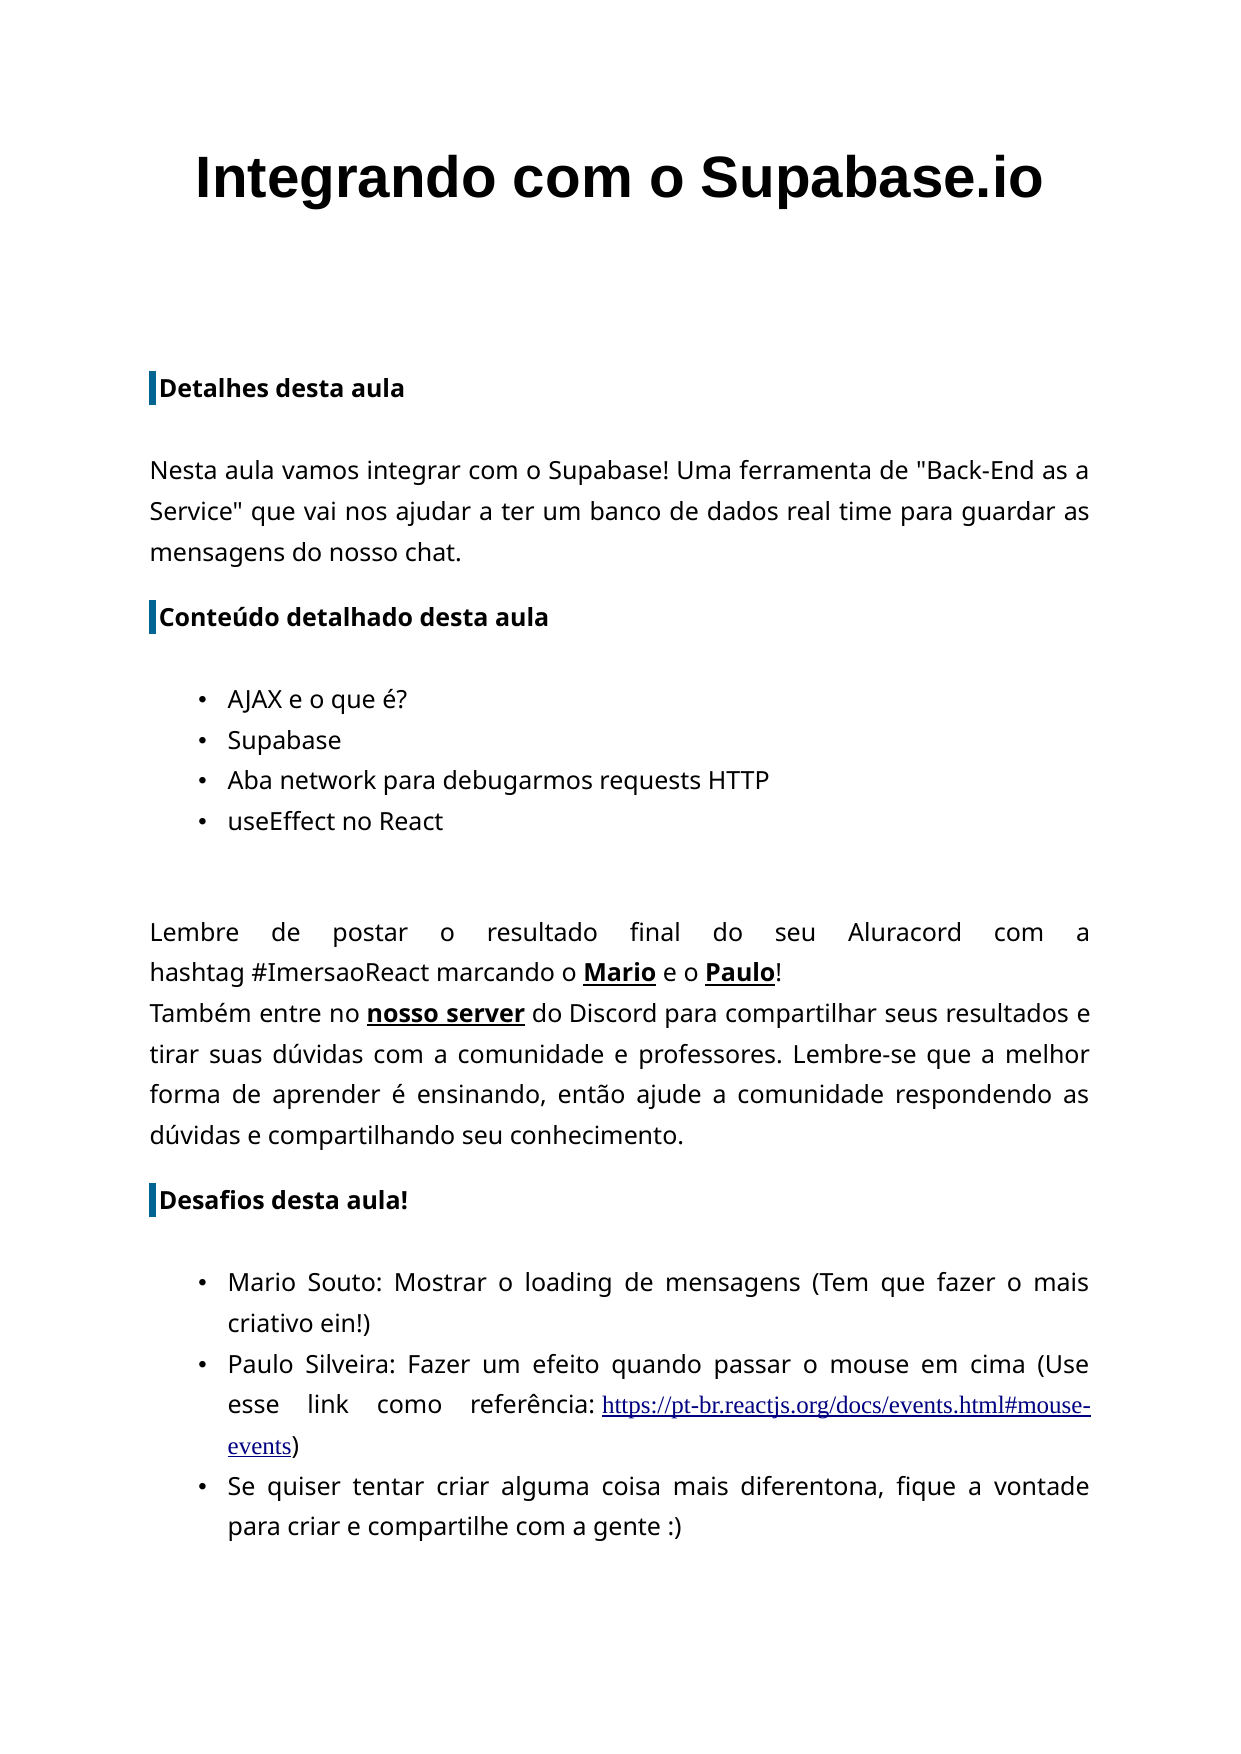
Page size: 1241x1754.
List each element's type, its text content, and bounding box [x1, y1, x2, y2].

list Se quiser tentar criar alguma coisa mais diferentona, fique a vontade para criar e compartilhe com a gente :) [198, 1462, 1091, 1543]
text Também entre no nosso server do Discord para compartilhar seus resultados e tirar suas dúvidas com a comunidade e professores. Lembre-se que a melhor forma de aprender é ensinando, então ajude a comunidade respondendo as dúvidas e compartilhando seu conhecimento. [149, 989, 1091, 1152]
list Supabase [198, 716, 1091, 756]
subtitle Conteúdo detalhado desta aula [149, 599, 1091, 634]
list useEffect no React [198, 797, 1091, 838]
list Aba network para debugarmos requests HTTP [198, 756, 1091, 797]
text Nesta aula vamos integrar com o Supabase! Uma ferramenta de "Back-End as a Service" que vai nos ajudar a ter um banco de dados real time para guardar as mensagens do nosso chat. [149, 446, 1091, 568]
list AJAX e o que é? [198, 675, 1091, 716]
subtitle Desafios desta aula! [156, 1183, 1091, 1217]
title Integrando com o Supabase.io [118, 143, 1122, 210]
list Mario Souto: Mostrar o loading de mensagens (Tem que fazer o mais criativo ein!) [198, 1258, 1091, 1340]
text Lembre de postar o resultado final do seu Aluracord com a hashtag #ImersaoReact marcando o Mario e o Paulo! [149, 908, 1091, 989]
subtitle Detalhes desta aula [156, 371, 1091, 405]
list Paulo Silveira: Fazer um efeito quando passar o mouse em cima (Use esse link como referência: https://pt-br.reactjs.org/docs/events.html#mouse-events) [198, 1340, 1091, 1462]
